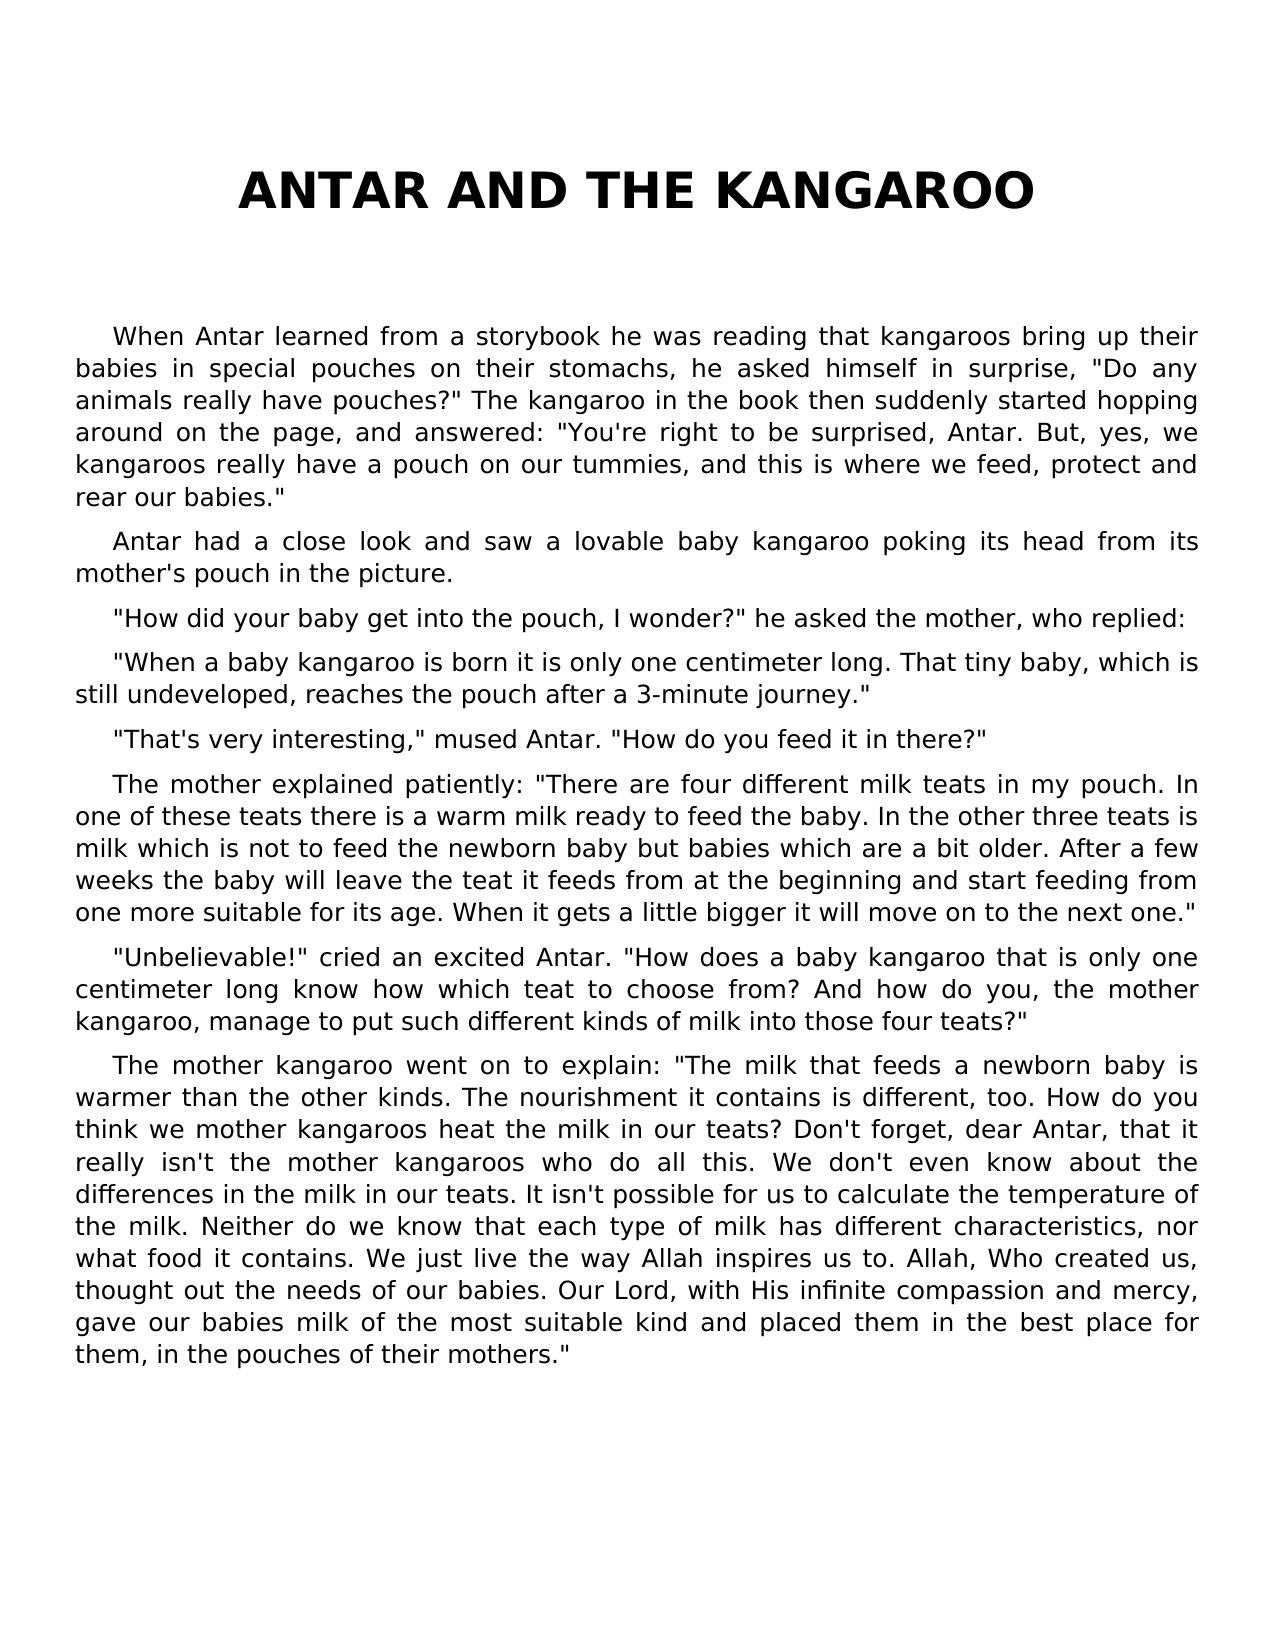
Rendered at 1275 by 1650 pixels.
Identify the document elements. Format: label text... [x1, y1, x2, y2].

text The mother kangaroo went on to explain: "The milk that feeds a newborn baby is warmer than the other kinds. The nourishment it contains is different, too. How do you think we mother kangaroos heat the milk in our teats? Don't forget, dear Antar, that it really isn't the mother kangaroos who do all this. We don't even know about the differences in the milk in our teats. It isn't possible for us to calculate the temperature of the milk. Neither do we know that each type of milk has different characteristics, nor what food it contains. We just live the way Allah inspires us to. Allah, Who created us, thought out the needs of our babies. Our Lord, with His infinite compassion and mercy, gave our babies milk of the most suitable kind and placed them in the best place for them, in the pouches of their mothers." [75, 1052, 1200, 1369]
text "When a baby kangaroo is born it is only one centimeter long. That tiny baby, which is still undeveloped, reaches the pouch after a 3-minute journey." [75, 649, 1200, 710]
text "That's very interesting," mused Antar. "How do you feed it in there?" [75, 725, 1200, 754]
text "Unbelievable!" cried an excited Antar. "How does a baby kangaroo that is only one centimeter long know how which teat to choose from? And how do you, the mother kangaroo, manage to put such different kinds of milk into those four teats?" [75, 943, 1200, 1036]
text The mother explained patiently: "There are four different milk teats in my pouch. In one of these teats there is a warm milk ready to feed the baby. In the other three teats is milk which is not to feed the newborn baby but babies which are a bit older. After a few weeks the baby will leave the teat it feeds from at the beginning and start feeding from one more suitable for its age. When it gets a little bigger it will move on to the next one." [75, 770, 1200, 927]
subtitle ANTAR AND THE KANGAROO [75, 162, 1200, 221]
text Antar had a close look and saw a lovable baby kangaroo poking its head from its mother's pouch in the picture. [75, 527, 1200, 589]
text "How did your baby get into the pouch, I wonder?" he asked the mother, who replied: [75, 604, 1200, 633]
text When Antar learned from a storybook he was reading that kangaroos bring up their babies in special pouches on their stomachs, he asked himself in surprise, "Do any animals really have pouches?" The kangaroo in the book then suddenly started hopping around on the page, and answered: "You're right to be surprised, Antar. But, yes, we kangaroos really have a pouch on our tummies, and this is where we feed, protect and rear our babies." [75, 322, 1200, 512]
